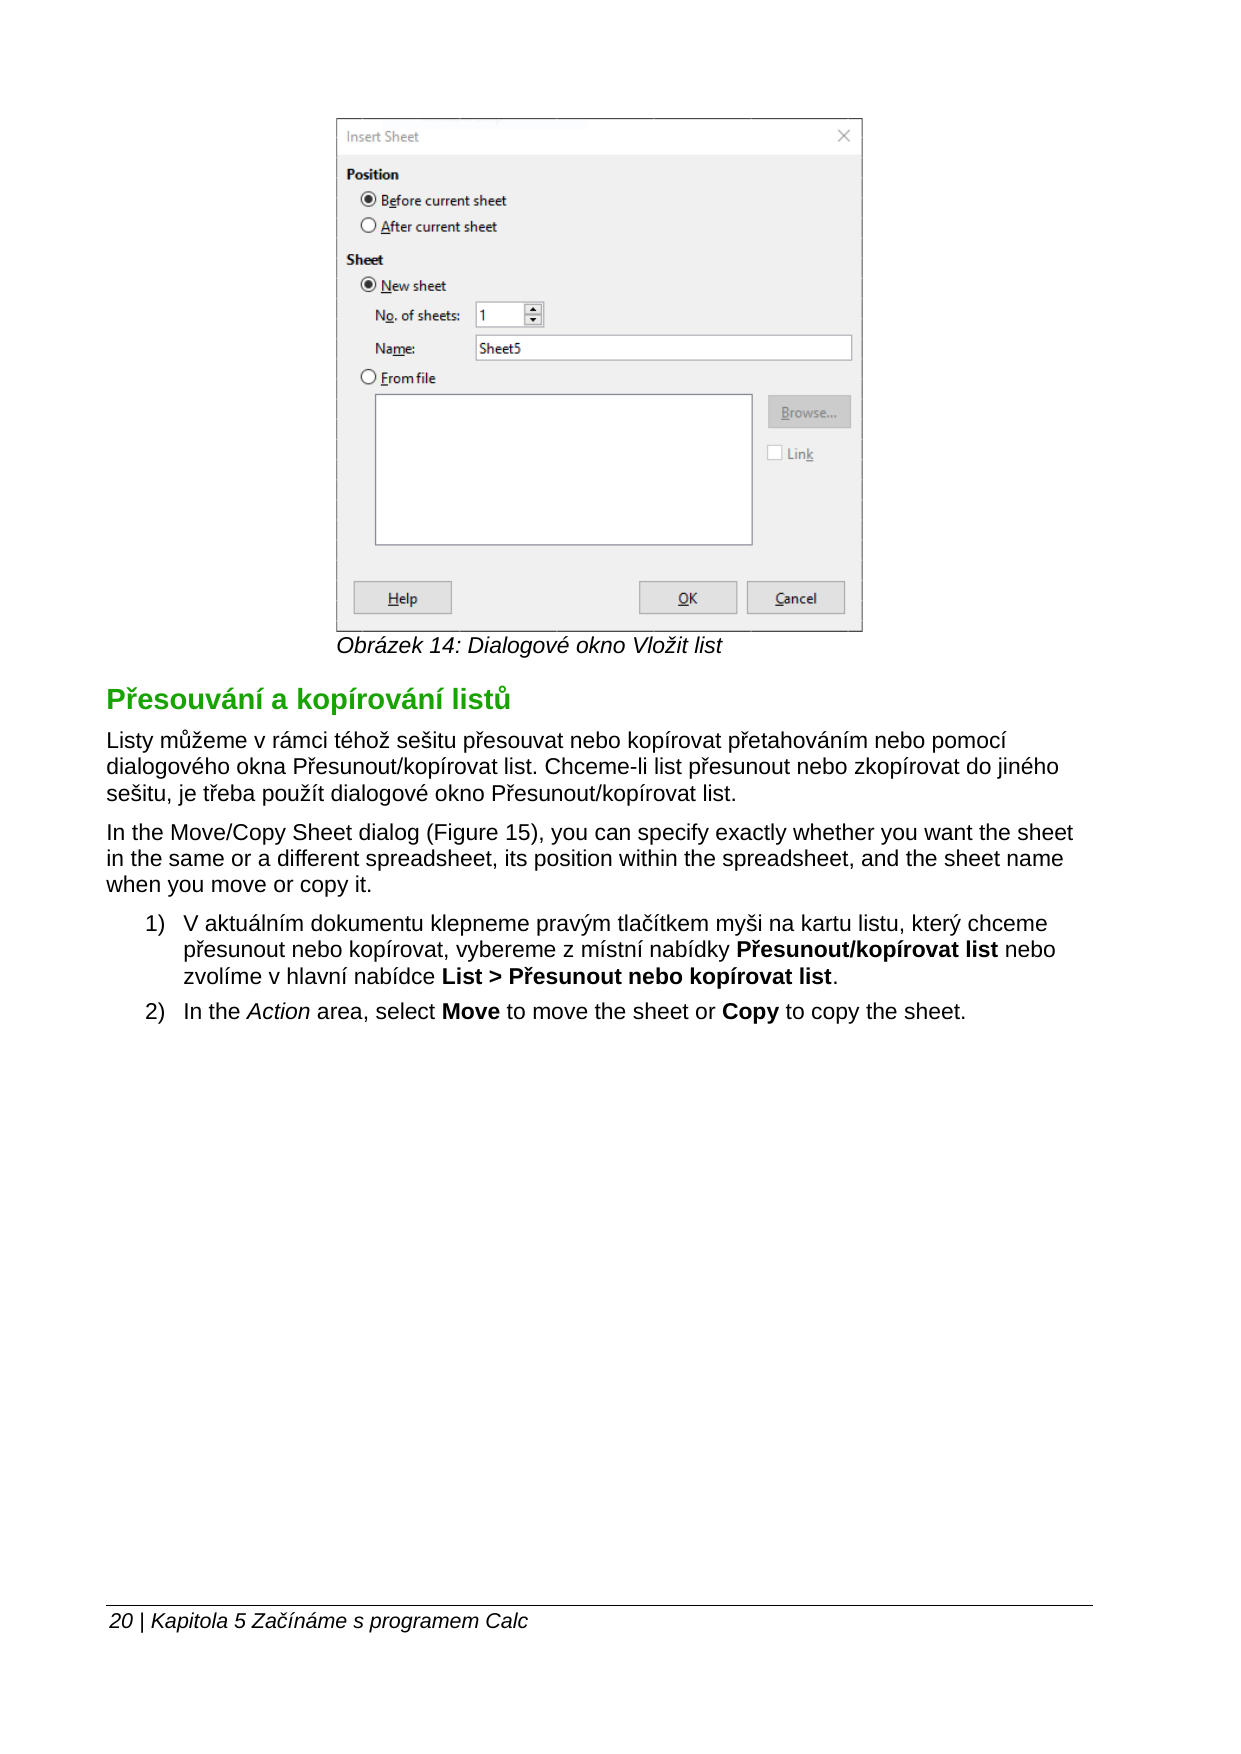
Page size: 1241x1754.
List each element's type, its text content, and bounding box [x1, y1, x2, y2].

text Obrázek 14: Dialogové okno Vložit list [336, 632, 863, 658]
picture [336, 118, 863, 632]
list V aktuálním dokumentu klepneme pravým tlačítkem myši na kartu listu, který chceme přesunout nebo kopírovat, vybereme z místní nabídky Přesunout/kopírovat list nebo zvolíme v hlavní nabídce List > Přesunout nebo kopírovat list. [165, 910, 1093, 989]
list In the Action area, select Move to move the sheet or Copy to copy the sheet. [165, 998, 1093, 1024]
text In the Move/Copy Sheet dialog (Figure 15), you can specify exactly whether you want the sheet in the same or a different spreadsheet, its position within the spreadsheet, and the sheet name when you move or copy it. [106, 818, 1093, 898]
text Listy můžeme v rámci téhož sešitu přesouvat nebo kopírovat přetahováním nebo pomocí dialogového okna Přesunout/kopírovat list. Chceme-li list přesunout nebo zkopírovat do jiného sešitu, je třeba použít dialogové okno Přesunout/kopírovat list. [106, 727, 1093, 806]
subtitle Přesouvání a kopírování listů [106, 682, 1093, 715]
